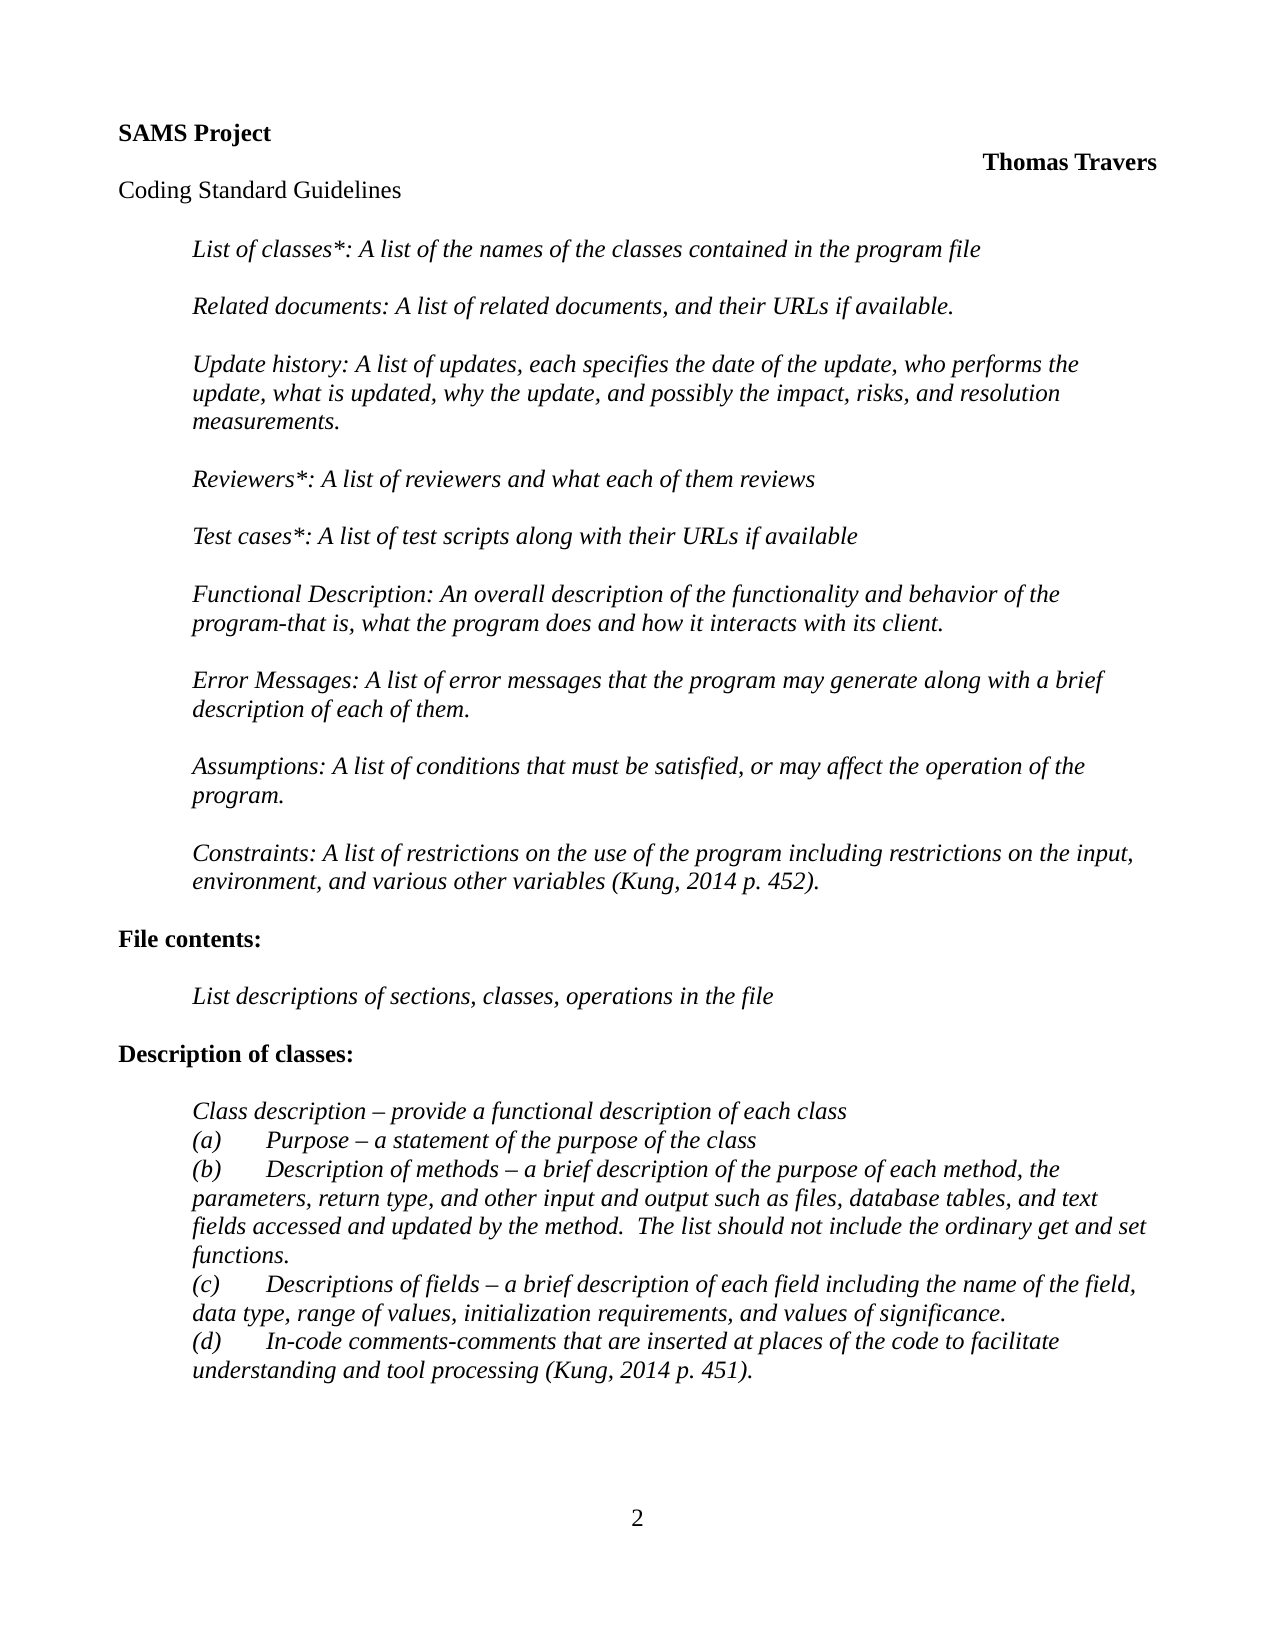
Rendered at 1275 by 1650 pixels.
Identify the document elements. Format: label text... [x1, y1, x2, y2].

text Functional Description: An overall description of the functionality and behavior of the program-that is, what the program does and how it interacts with its client. [192, 579, 1157, 636]
text Error Messages: A list of error messages that the program may generate along with a brief description of each of them. [192, 665, 1157, 723]
text Related documents: A list of related documents, and their URLs if available. [192, 291, 1157, 320]
text Assumptions: A list of conditions that must be satisfied, or may affect the operation of the program. [192, 751, 1157, 809]
text Description of classes: [118, 1039, 1157, 1068]
text Constraints: A list of restrictions on the use of the program including restrictions on the input, environment, and various other variables (Kung, 2014 p. 452). [192, 838, 1157, 895]
list Description of methods – a brief description of the purpose of each method, the parameters, return type, and other input and output such as files, database tables, and text fields accessed and updated by the method. The list should not include the ordinary get and set functions. [192, 1154, 1157, 1269]
text Update history: A list of updates, each specifies the date of the update, who performs the update, what is updated, why the update, and possibly the impact, risks, and resolution measurements. [192, 349, 1157, 435]
list Descriptions of fields – a brief description of each field including the name of the field, data type, range of values, initialization requirements, and values of significance. [192, 1269, 1157, 1326]
text Class description – provide a functional description of each class [192, 1096, 1157, 1125]
text Test cases*: A list of test scripts along with their URLs if available [192, 493, 1157, 550]
list Purpose – a statement of the purpose of the class [192, 1125, 1157, 1154]
text List of classes*: A list of the names of the classes contained in the program file [192, 234, 1157, 263]
text File contents: [118, 924, 1157, 953]
text List descriptions of sections, classes, operations in the file [192, 981, 1157, 1010]
list In-code comments-comments that are inserted at places of the code to facilitate understanding and tool processing (Kung, 2014 p. 451). [192, 1326, 1157, 1384]
text Reviewers*: A list of reviewers and what each of them reviews [192, 464, 1157, 493]
